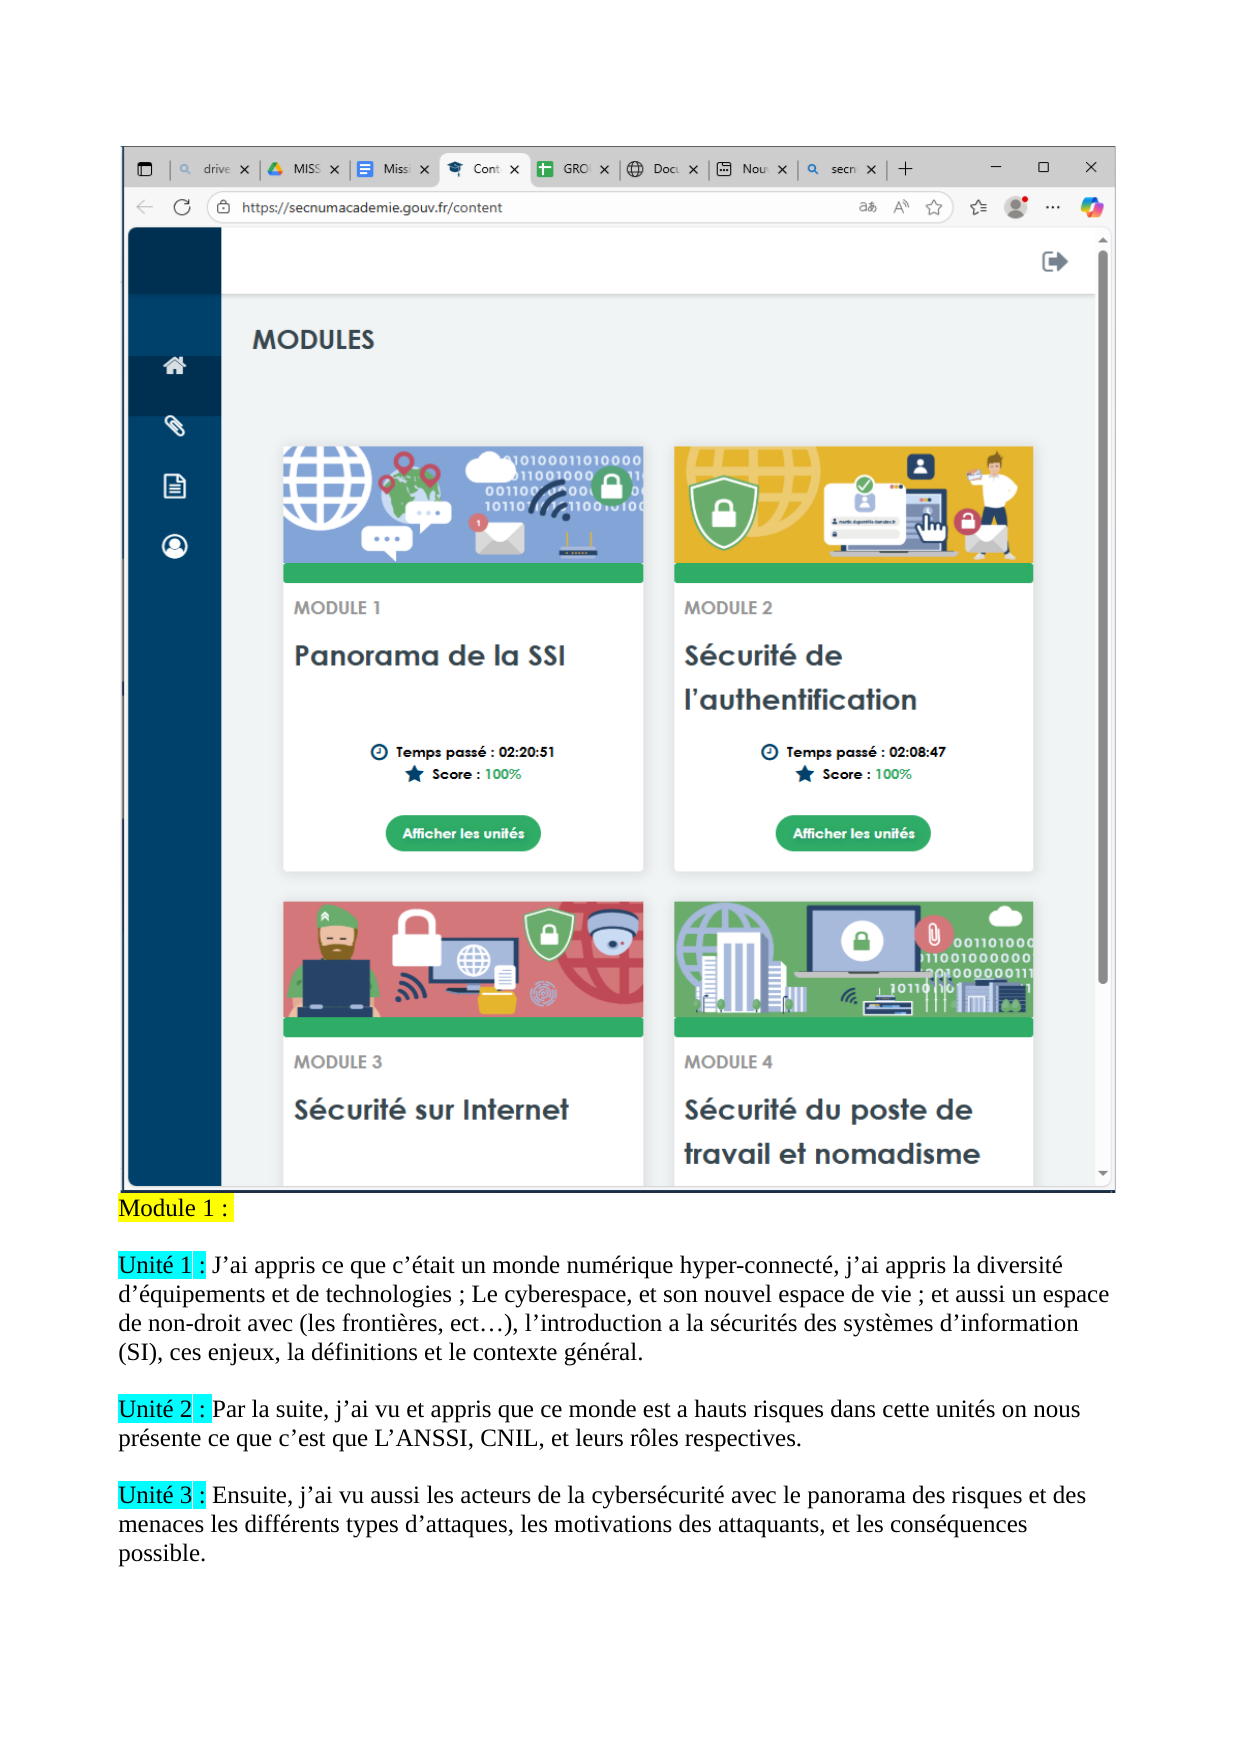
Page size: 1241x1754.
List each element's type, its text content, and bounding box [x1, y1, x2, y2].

text Module 1 : [118, 147, 1122, 1222]
text Unité 1 : J’ai appris ce que c’était un monde numérique hyper-connecté, j’ai appris la diversité d’équipements et de technologies ; Le cyberespace, et son nouvel espace de vie ; et aussi un espace de non-droit avec (les frontières, ect…), l’introduction a la sécurités des systèmes d’information (SI), ces enjeux, la définitions et le contexte général. [118, 1251, 1122, 1366]
text Unité 3 : Ensuite, j’ai vu aussi les acteurs de la cybersécurité avec le panorama des risques et des menaces les différents types d’attaques, les motivations des attaquants, et les conséquences possible. [118, 1481, 1122, 1567]
picture [120, 146, 1116, 1193]
text Unité 2 : Par la suite, j’ai vu et appris que ce monde est a hauts risques dans cette unités on nous présente ce que c’est que L’ANSSI, CNIL, et leurs rôles respectives. [118, 1394, 1122, 1452]
